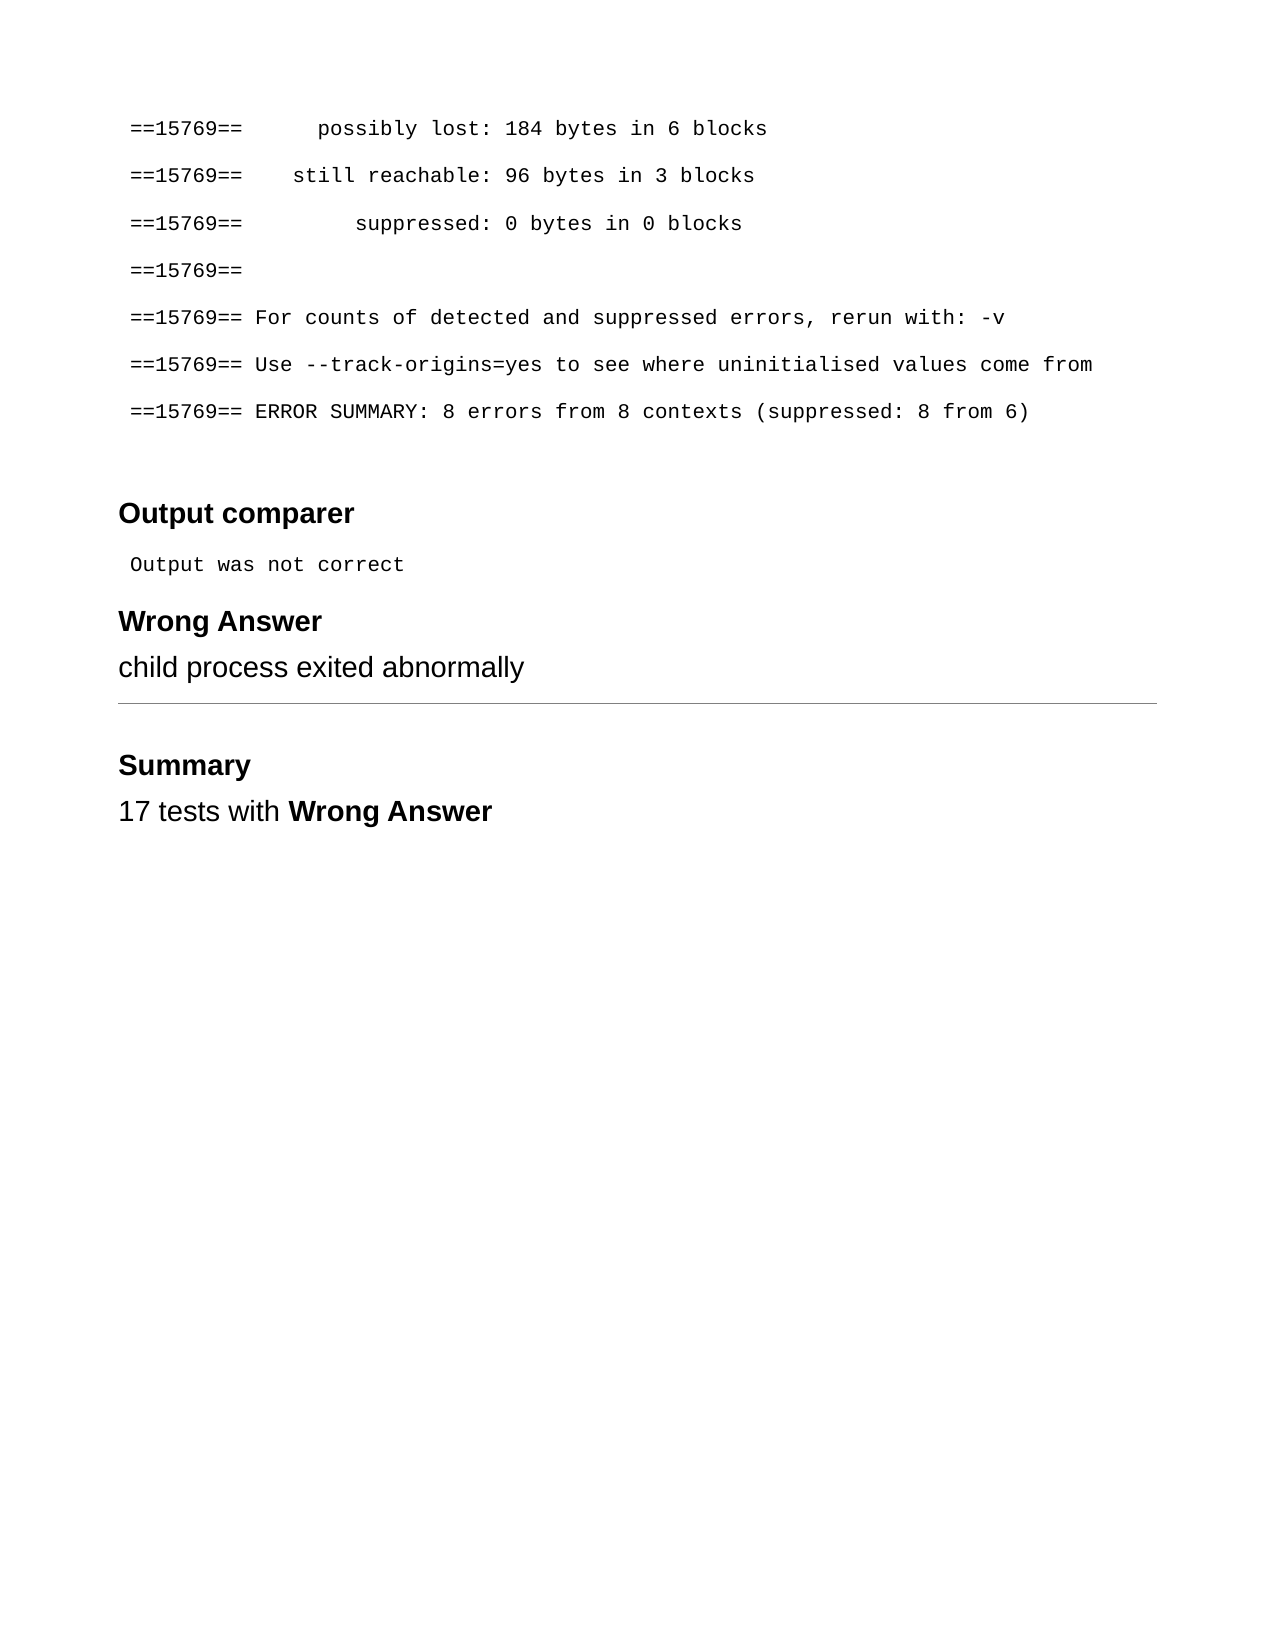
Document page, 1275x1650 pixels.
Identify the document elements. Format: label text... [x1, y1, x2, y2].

text ==15769== ERROR SUMMARY: 8 errors from 8 contexts (suppressed: 8 from 6) [130, 401, 1145, 425]
subtitle Output comparer [118, 496, 1157, 530]
text ==15769== Use --track-origins=yes to see where uninitialised values come from [130, 354, 1145, 378]
text ==15769== suppressed: 0 bytes in 0 blocks [130, 212, 1145, 236]
text ==15769== possibly lost: 184 bytes in 6 blocks [130, 118, 1145, 142]
subtitle Wrong Answer [118, 604, 1157, 638]
text Output was not correct [130, 554, 1145, 578]
text child process exited abnormally [118, 650, 1157, 684]
text 17 tests with Wrong Answer [118, 793, 1157, 827]
text ==15769== For counts of detected and suppressed errors, rerun with: -v [130, 307, 1145, 331]
text ==15769== [130, 260, 1145, 283]
text ==15769== still reachable: 96 bytes in 3 blocks [130, 165, 1145, 189]
subtitle Summary [118, 747, 1157, 781]
